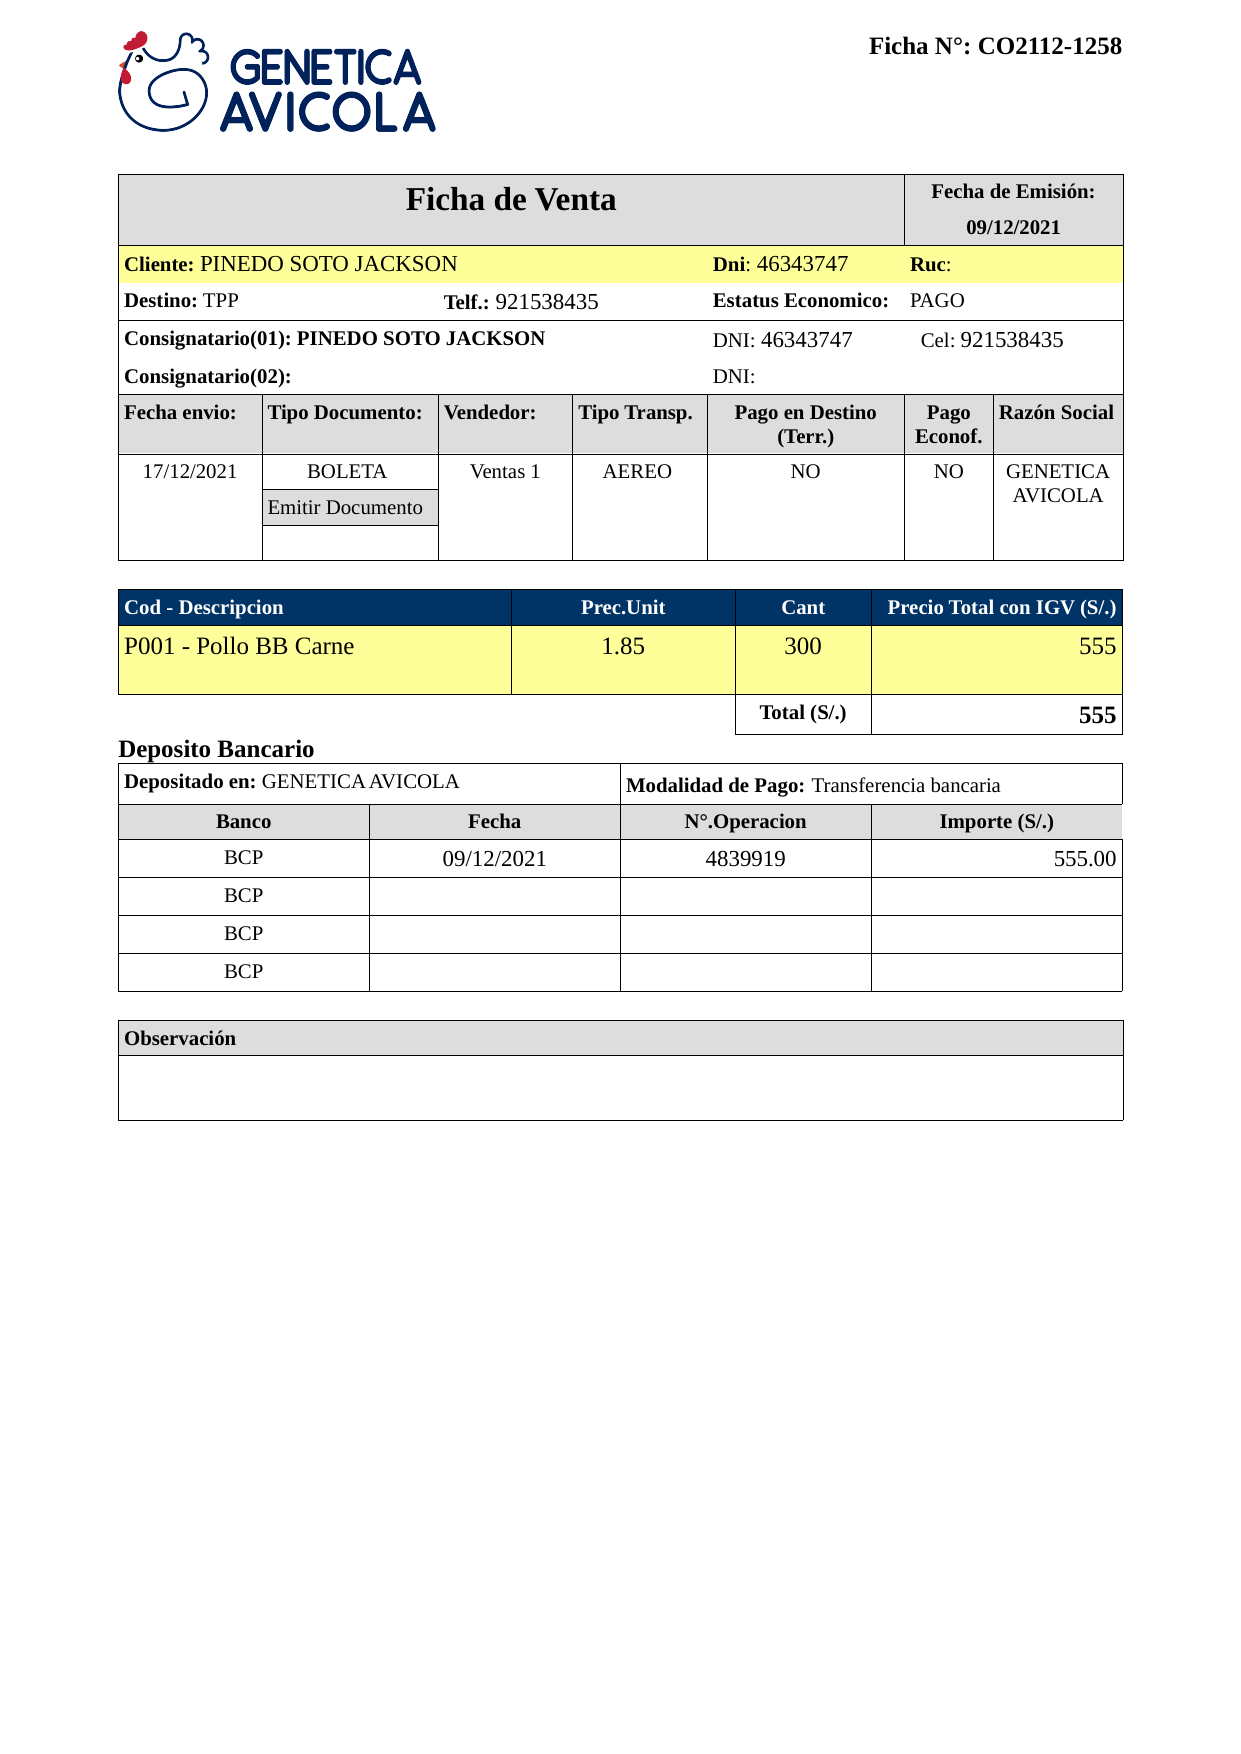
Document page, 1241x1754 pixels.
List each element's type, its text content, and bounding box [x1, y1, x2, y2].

table_cell Destino: TPP [119, 283, 438, 320]
table_cell 555 [872, 626, 1122, 694]
table_cell NO [905, 455, 993, 560]
table_cell Ventas 1 [439, 455, 572, 560]
table_header Observación [119, 1021, 1123, 1055]
table_cell 17/12/2021 [119, 455, 262, 560]
table_cell AEREO [573, 455, 707, 560]
table_cell Consignatario(02): [119, 358, 707, 394]
table_cell 555.00 [872, 840, 1122, 877]
table_cell [370, 878, 620, 915]
table_cell Consignatario(01): PINEDO SOTO JACKSON [119, 321, 707, 358]
table_cell BCP [119, 916, 369, 953]
table_header Precio Total con IGV (S/.) [872, 590, 1122, 625]
table_cell [118, 695, 511, 734]
table_cell [872, 954, 1122, 991]
table_cell GENETICA AVICOLA [994, 455, 1123, 560]
table_cell PAGO [904, 283, 1123, 320]
table_cell [621, 954, 871, 991]
table_cell Fecha envio: [119, 395, 262, 453]
table_cell Total (S/.) [736, 695, 871, 734]
table_cell [370, 916, 620, 953]
table_cell 09/12/2021 [370, 840, 620, 877]
table_cell BCP [119, 840, 369, 877]
table_cell 300 [736, 626, 871, 694]
table_cell [621, 916, 871, 953]
table_cell [872, 878, 1122, 915]
table_header Fecha de Emisión: [905, 175, 1123, 209]
table_header Ficha de Venta [119, 175, 904, 245]
table_header Modalidad de Pago: Transferencia bancaria [621, 764, 1122, 803]
table_cell Ruc: [904, 246, 1123, 283]
table_cell Banco [119, 805, 369, 839]
table_cell [263, 526, 438, 560]
table_cell BCP [119, 954, 369, 991]
table_cell [621, 878, 871, 915]
table_header Prec.Unit [512, 590, 735, 625]
table_cell [511, 695, 735, 734]
text Deposito Bancario [118, 734, 1122, 763]
table_cell Estatus Economico: [707, 283, 904, 320]
table_cell BOLETA [263, 455, 438, 489]
table_cell Cel: 921538435 [915, 321, 1123, 358]
table_cell Emitir Documento [263, 490, 438, 525]
table_cell Dni: 46343747 [707, 246, 904, 283]
table_cell 4839919 [621, 840, 871, 877]
table_header Cod - Descripcion [119, 590, 511, 625]
table_cell BCP [119, 878, 369, 915]
table_header Depositado en: GENETICA AVICOLA [119, 764, 620, 803]
table_cell N°.Operacion [621, 805, 871, 839]
table_cell Tipo Documento: [263, 395, 438, 453]
table_cell Telf.: 921538435 [438, 283, 707, 320]
table_cell DNI: [707, 358, 1123, 394]
table_cell [370, 954, 620, 991]
table_cell Razón Social [994, 395, 1123, 453]
picture [118, 31, 436, 132]
table_cell Importe (S/.) [872, 805, 1122, 839]
table_cell P001 - Pollo BB Carne [119, 626, 511, 694]
table_cell Cliente: PINEDO SOTO JACKSON [119, 246, 707, 283]
table_cell Vendedor: [439, 395, 572, 453]
table_cell NO [708, 455, 904, 560]
table_header Cant [736, 590, 871, 625]
table_cell [119, 1056, 1123, 1119]
table_cell Pago en Destino (Terr.) [708, 395, 904, 453]
table_cell 555 [872, 695, 1122, 734]
table_cell Fecha [370, 805, 620, 839]
table_cell 09/12/2021 [905, 209, 1123, 245]
table_cell DNI: 46343747 [707, 321, 915, 358]
table_cell 1.85 [512, 626, 735, 694]
table_cell [872, 916, 1122, 953]
table_cell Tipo Transp. [573, 395, 707, 453]
table_cell Pago Econof. [905, 395, 993, 453]
